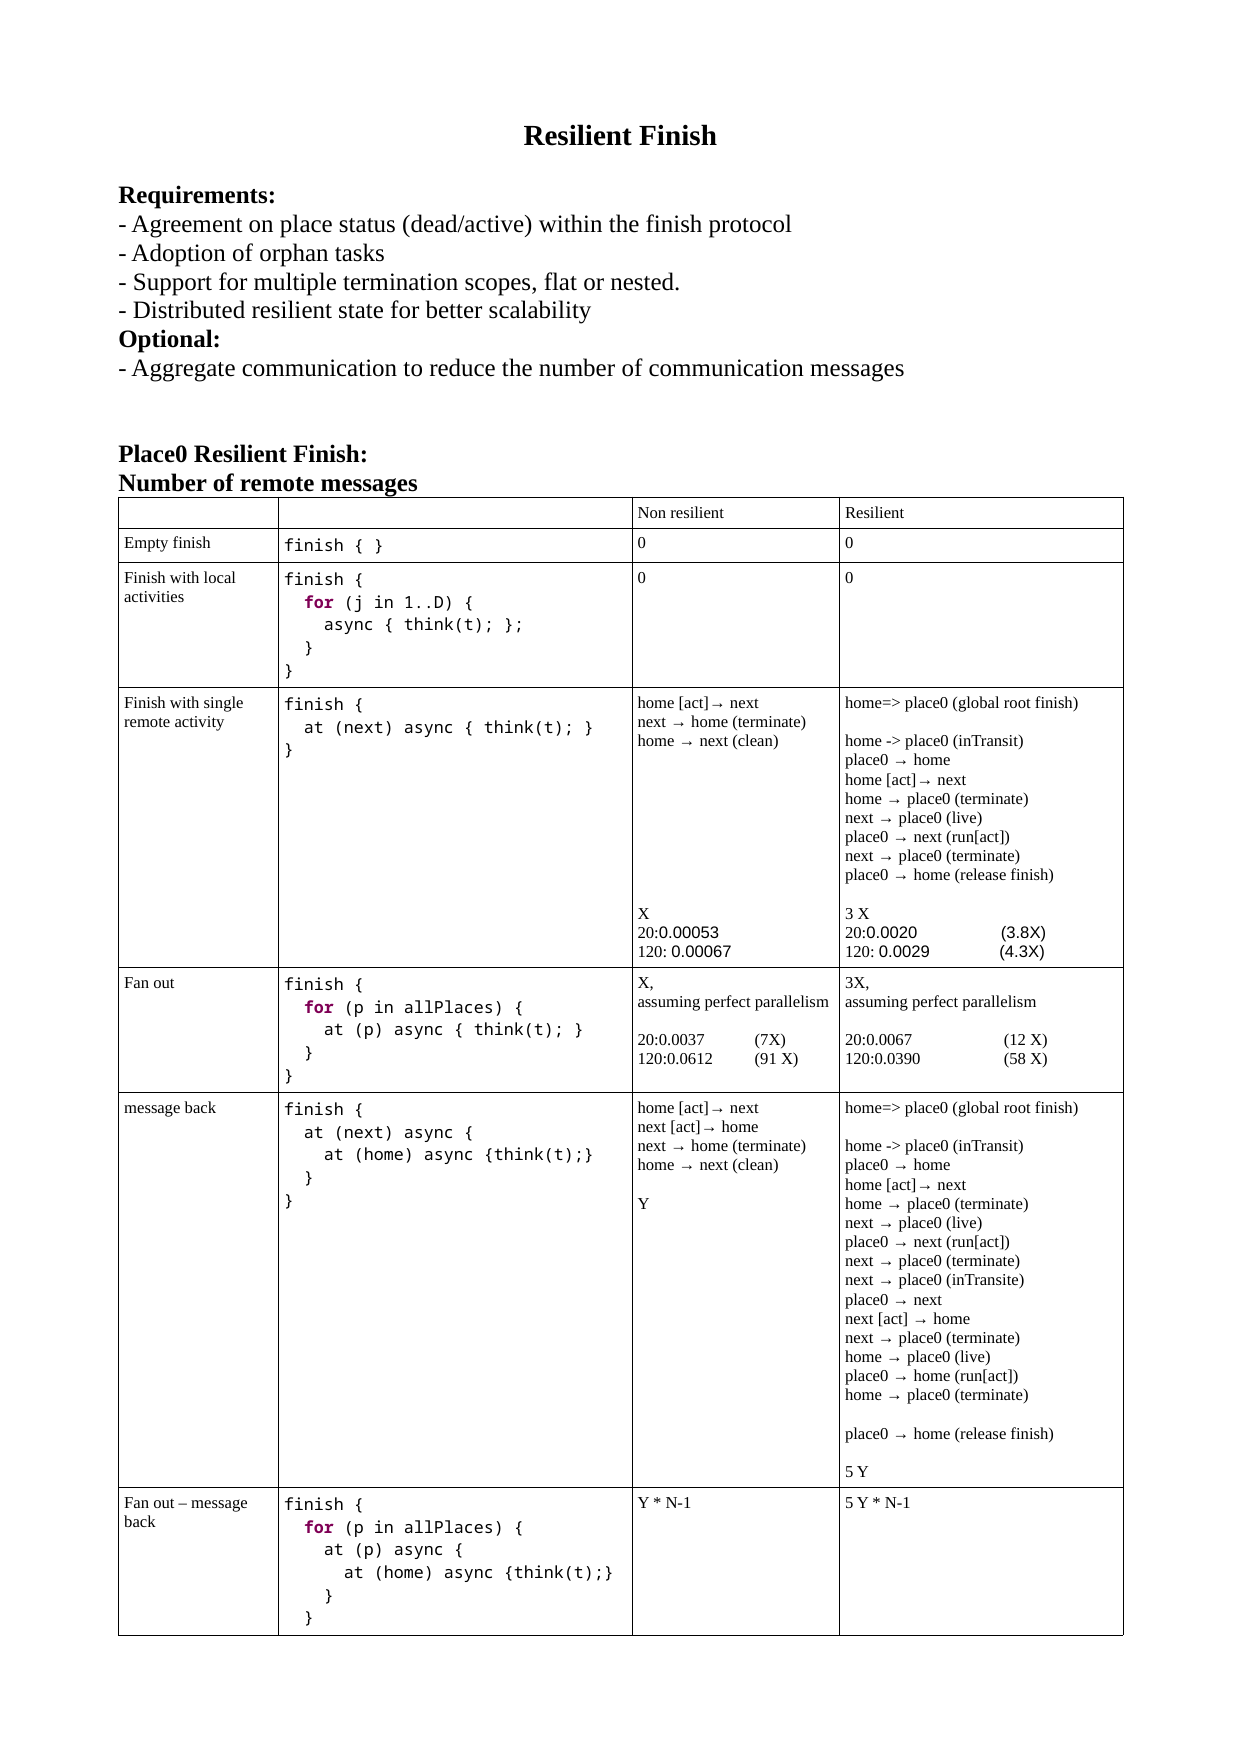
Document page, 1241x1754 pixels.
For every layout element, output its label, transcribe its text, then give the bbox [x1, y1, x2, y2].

table_cell 0 [840, 529, 1123, 562]
table_cell Fan out – message back [119, 1488, 278, 1634]
table_cell Finish with single remote activity [119, 688, 278, 967]
table_cell home [act]→ next next → home (terminate) home → next (clean) X 20:0.00053 120: 0.00067 [633, 688, 839, 967]
table_header Resilient [840, 498, 1123, 527]
text Resilient Finish [118, 118, 1122, 152]
table_cell message back [119, 1093, 278, 1487]
table_cell finish { for (j in 1..D) { async { think(t); }; } } [279, 563, 632, 687]
table_cell finish { for (p in allPlaces) { at (p) async { think(t); } } } [279, 968, 632, 1092]
table_header Non resilient [633, 498, 839, 527]
table_cell 3X, assuming perfect parallelism 20:0.0067 (12 X) 120:0.0390 (58 X) [840, 968, 1123, 1092]
table_cell Y * N-1 [633, 1488, 839, 1634]
text - Support for multiple termination scopes, flat or nested. [118, 267, 1122, 295]
text - Agreement on place status (dead/active) within the finish protocol [118, 209, 1122, 238]
text - Adoption of orphan tasks [118, 238, 1122, 267]
table_cell finish { } [279, 529, 632, 562]
text Number of remote messages [118, 468, 1122, 497]
text Place0 Resilient Finish: [118, 439, 1122, 468]
text - Distributed resilient state for better scalability [118, 295, 1122, 324]
text - Aggregate communication to reduce the number of communication messages [118, 353, 1122, 382]
table_cell home=> place0 (global root finish) home -> place0 (inTransit) place0 → home home [act]→ next home → place0 (terminate) next → place0 (live) place0 → next (run[act]) next → place0 (terminate) next → place0 (inTransite) place0 → next next [act] → home next → place0 (terminate) home → place0 (live) place0 → home (run[act]) home → place0 (terminate) place0 → home (release finish) 5 Y [840, 1093, 1123, 1487]
table_cell X, assuming perfect parallelism 20:0.0037 (7X) 120:0.0612 (91 X) [633, 968, 839, 1092]
table_cell finish { for (p in allPlaces) { at (p) async { at (home) async {think(t);} } } [279, 1488, 632, 1634]
table_cell 0 [840, 563, 1123, 687]
table_header [119, 498, 278, 527]
text Requirements: [118, 180, 1122, 209]
table_cell 0 [633, 563, 839, 687]
table_cell Fan out [119, 968, 278, 1092]
table_cell 0 [633, 529, 839, 562]
table_cell home=> place0 (global root finish) home -> place0 (inTransit) place0 → home home [act]→ next home → place0 (terminate) next → place0 (live) place0 → next (run[act]) next → place0 (terminate) place0 → home (release finish) 3 X 20:0.0020 (3.8X) 120: 0.0029 (4.3X) [840, 688, 1123, 967]
table_cell home [act]→ next next [act]→ home next → home (terminate) home → next (clean) Y [633, 1093, 839, 1487]
text Optional: [118, 324, 1122, 353]
table_cell Empty finish [119, 529, 278, 562]
table_cell finish { at (next) async { at (home) async {think(t);} } } [279, 1093, 632, 1487]
table_header [279, 498, 632, 527]
table_cell 5 Y * N-1 [840, 1488, 1123, 1634]
table_cell finish { at (next) async { think(t); } } [279, 688, 632, 967]
table_cell Finish with local activities [119, 563, 278, 687]
